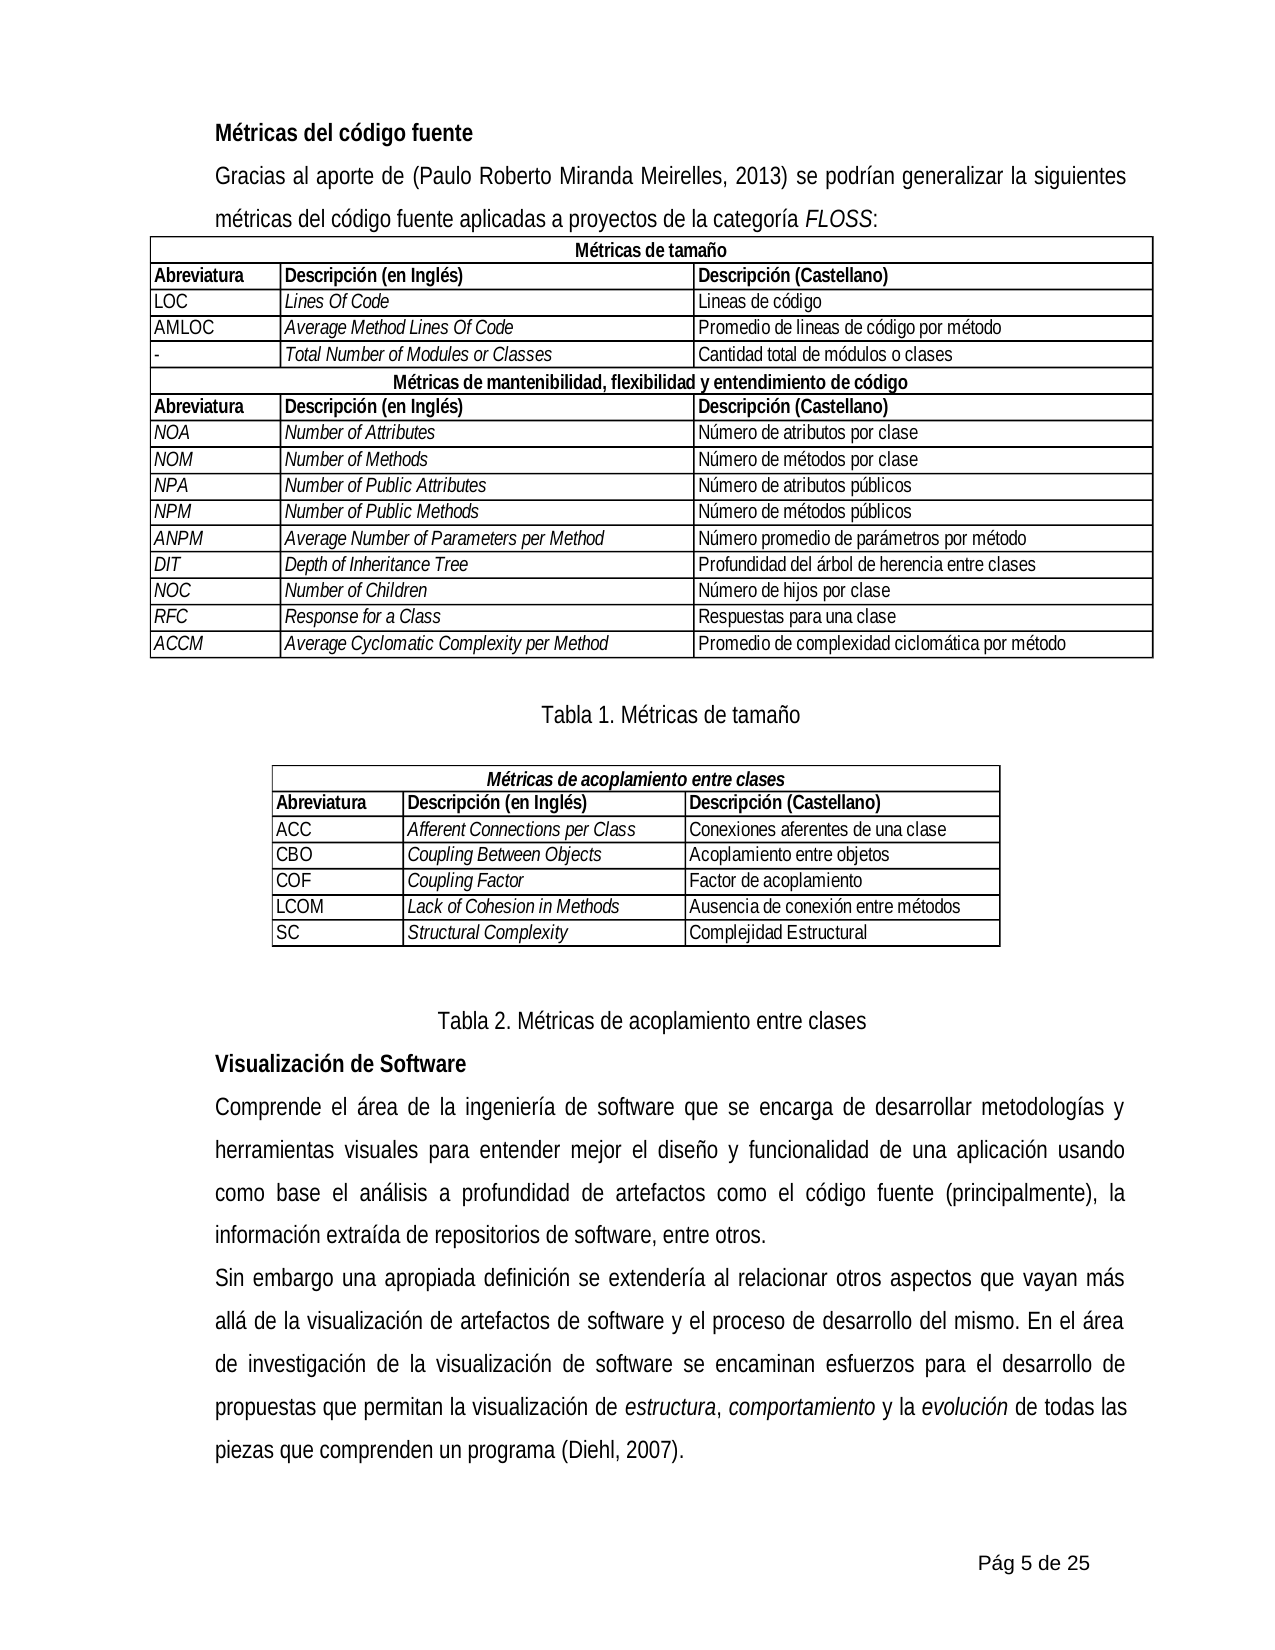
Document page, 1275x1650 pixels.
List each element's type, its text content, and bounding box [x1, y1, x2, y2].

text Visualización de Software [215, 1049, 1127, 1077]
text Sin embargo una apropiada definición se extendería al relacionar otros aspectos que vayan más allá de la visualización de artefactos de software y el proceso de desarrollo del mismo. En el área de investigación de la visualización de software se encaminan esfuerzos para el desarrollo de propuestas que permitan la visualización de estructura, comportamiento y la evolución de todas las piezas que comprenden un programa (Diehl, 2007). [215, 1263, 1127, 1464]
text Tabla 1. Métricas de tamaño [215, 686, 1127, 729]
text Comprende el área de la ingeniería de software que se encarga de desarrollar metodologías y herramientas visuales para entender mejor el diseño y funcionalidad de una aplicación usando como base el análisis a profundidad de artefactos como el código fuente (principalmente), la información extraída de repositorios de software, entre otros. [215, 1092, 1127, 1249]
text Tabla 2. Métricas de acoplamiento entre clases [177, 1006, 1127, 1034]
subtitle Métricas del código fuente [215, 118, 1127, 147]
text Gracias al aporte de (Paulo Roberto Miranda Meirelles, 2013) se podrían generalizar la siguientes métricas del código fuente aplicadas a proyectos de la categoría FLOSS: [215, 161, 1127, 233]
